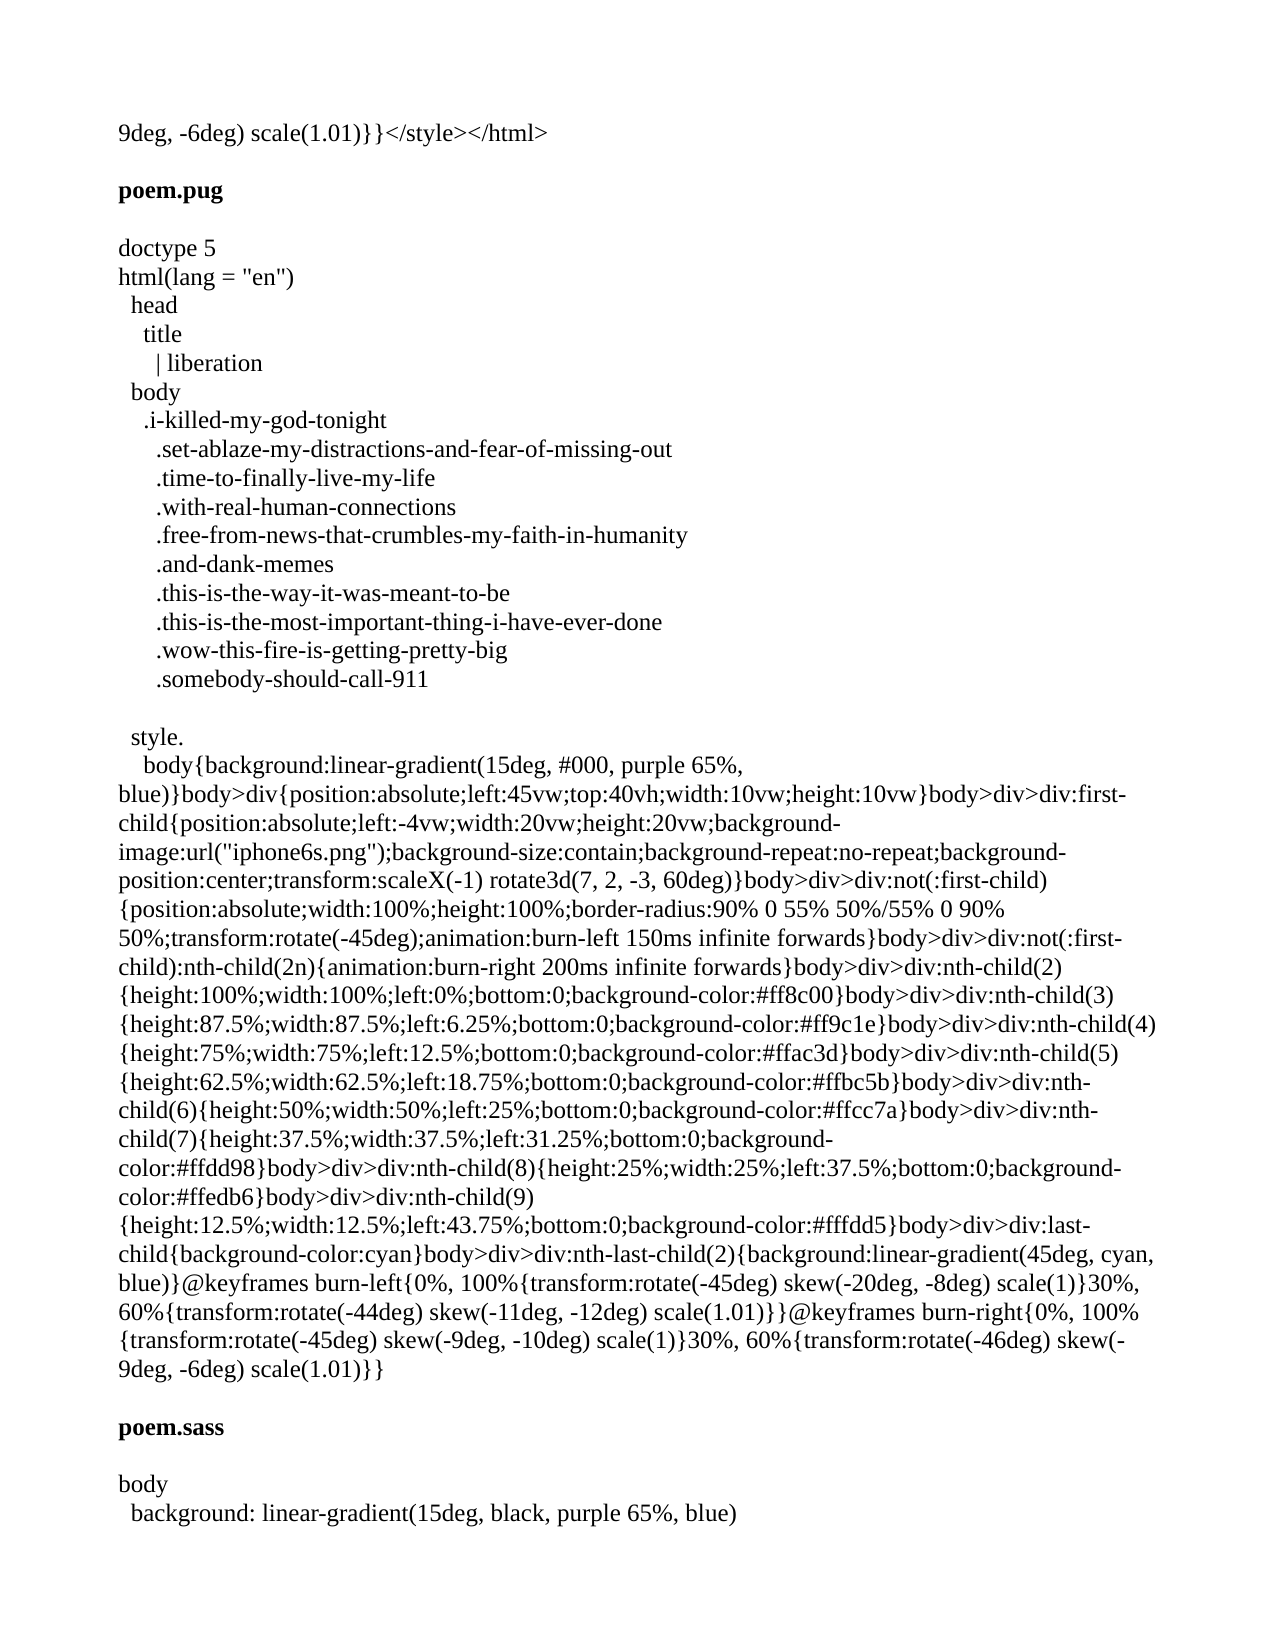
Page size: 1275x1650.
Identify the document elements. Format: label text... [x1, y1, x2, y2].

text .time-to-finally-live-my-life [118, 463, 1157, 492]
text body [118, 1469, 1157, 1498]
text .wow-this-fire-is-getting-pretty-big [118, 636, 1157, 664]
text head [118, 291, 1157, 319]
text poem.pug [118, 176, 1157, 204]
text style. [118, 722, 1157, 751]
text .i-killed-my-god-tonight [118, 406, 1157, 434]
text .this-is-the-most-important-thing-i-have-ever-done [118, 607, 1157, 636]
text 9deg, -6deg) scale(1.01)}}</style></html> [118, 118, 1157, 147]
text .and-dank-memes [118, 549, 1157, 578]
text .with-real-human-connections [118, 492, 1157, 521]
text title [118, 319, 1157, 348]
text body [118, 377, 1157, 406]
text .somebody-should-call-911 [118, 664, 1157, 693]
text html(lang = "en") [118, 262, 1157, 291]
text background: linear-gradient(15deg, black, purple 65%, blue) [118, 1498, 1157, 1527]
text body{background:linear-gradient(15deg, #000, purple 65%, blue)}body>div{position:absolute;left:45vw;top:40vh;width:10vw;height:10vw}body>div>div:first-child{position:absolute;left:-4vw;width:20vw;height:20vw;background-image:url("iphone6s.png");background-size:contain;background-repeat:no-repeat;background-position:center;transform:scaleX(-1) rotate3d(7, 2, -3, 60deg)}body>div>div:not(:first-child){position:absolute;width:100%;height:100%;border-radius:90% 0 55% 50%/55% 0 90% 50%;transform:rotate(-45deg);animation:burn-left 150ms infinite forwards}body>div>div:not(:first-child):nth-child(2n){animation:burn-right 200ms infinite forwards}body>div>div:nth-child(2){height:100%;width:100%;left:0%;bottom:0;background-color:#ff8c00}body>div>div:nth-child(3){height:87.5%;width:87.5%;left:6.25%;bottom:0;background-color:#ff9c1e}body>div>div:nth-child(4){height:75%;width:75%;left:12.5%;bottom:0;background-color:#ffac3d}body>div>div:nth-child(5){height:62.5%;width:62.5%;left:18.75%;bottom:0;background-color:#ffbc5b}body>div>div:nth-child(6){height:50%;width:50%;left:25%;bottom:0;background-color:#ffcc7a}body>div>div:nth-child(7){height:37.5%;width:37.5%;left:31.25%;bottom:0;background-color:#ffdd98}body>div>div:nth-child(8){height:25%;width:25%;left:37.5%;bottom:0;background-color:#ffedb6}body>div>div:nth-child(9){height:12.5%;width:12.5%;left:43.75%;bottom:0;background-color:#fffdd5}body>div>div:last-child{background-color:cyan}body>div>div:nth-last-child(2){background:linear-gradient(45deg, cyan, blue)}@keyframes burn-left{0%, 100%{transform:rotate(-45deg) skew(-20deg, -8deg) scale(1)}30%, 60%{transform:rotate(-44deg) skew(-11deg, -12deg) scale(1.01)}}@keyframes burn-right{0%, 100%{transform:rotate(-45deg) skew(-9deg, -10deg) scale(1)}30%, 60%{transform:rotate(-46deg) skew(-9deg, -6deg) scale(1.01)}} [118, 751, 1157, 1383]
text .free-from-news-that-crumbles-my-faith-in-humanity [118, 521, 1157, 549]
text .this-is-the-way-it-was-meant-to-be [118, 578, 1157, 607]
text doctype 5 [118, 233, 1157, 262]
text poem.sass [118, 1412, 1157, 1441]
text .set-ablaze-my-distractions-and-fear-of-missing-out [118, 434, 1157, 463]
text | liberation [118, 348, 1157, 377]
